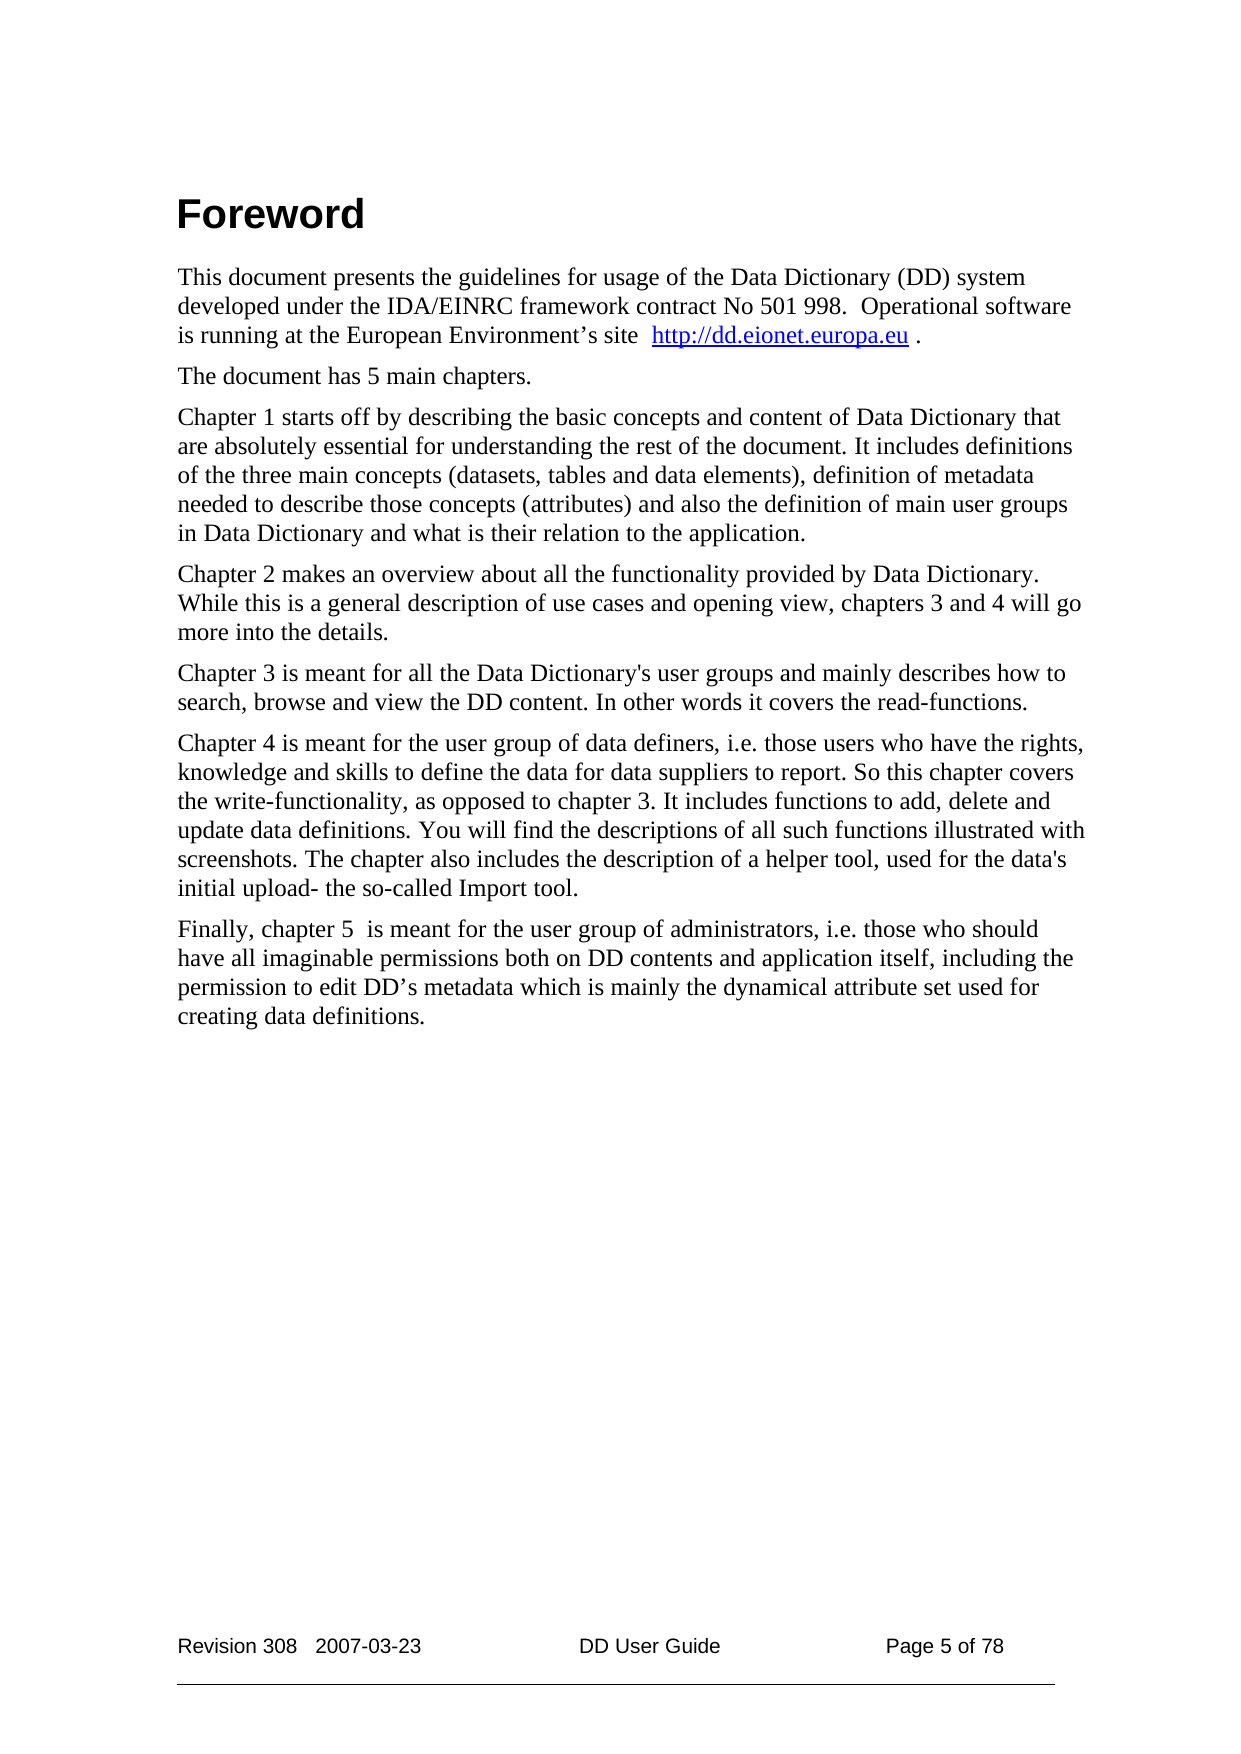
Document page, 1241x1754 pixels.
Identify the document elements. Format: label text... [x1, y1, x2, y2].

text Chapter 2 makes an overview about all the functionality provided by Data Dictionary. While this is a general description of use cases and opening view, chapters 3 and 4 will go more into the details. [177, 559, 1092, 646]
subtitle Foreword [102, 189, 1092, 237]
text Chapter 1 starts off by describing the basic concepts and content of Data Dictionary that are absolutely essential for understanding the rest of the document. It includes definitions of the three main concepts (datasets, tables and data elements), definition of metadata needed to describe those concepts (attributes) and also the definition of main user groups in Data Dictionary and what is their relation to the application. [177, 402, 1092, 547]
text Chapter 4 is meant for the user group of data definers, i.e. those users who have the rights, knowledge and skills to define the data for data suppliers to report. So this chapter covers the write-functionality, as opposed to chapter 3. It includes functions to add, delete and update data definitions. You will find the descriptions of all such functions illustrated with screenshots. The chapter also includes the description of a helper tool, used for the data's initial upload- the so-called Import tool. [177, 728, 1092, 902]
text This document presents the guidelines for usage of the Data Dictionary (DD) system developed under the IDA/EINRC framework contract No 501 998. Operational software is running at the European Environment’s site http://dd.eionet.europa.eu . [177, 262, 1092, 349]
text The document has 5 main chapters. [177, 361, 1092, 390]
text Finally, chapter 5 is meant for the user group of administrators, i.e. those who should have all imaginable permissions both on DD contents and application itself, including the permission to edit DD’s metadata which is mainly the dynamical attribute set used for creating data definitions. [177, 914, 1092, 1030]
text Chapter 3 is meant for all the Data Dictionary's user groups and mainly describes how to search, browse and view the DD content. In other words it covers the read-functions. [177, 658, 1092, 716]
